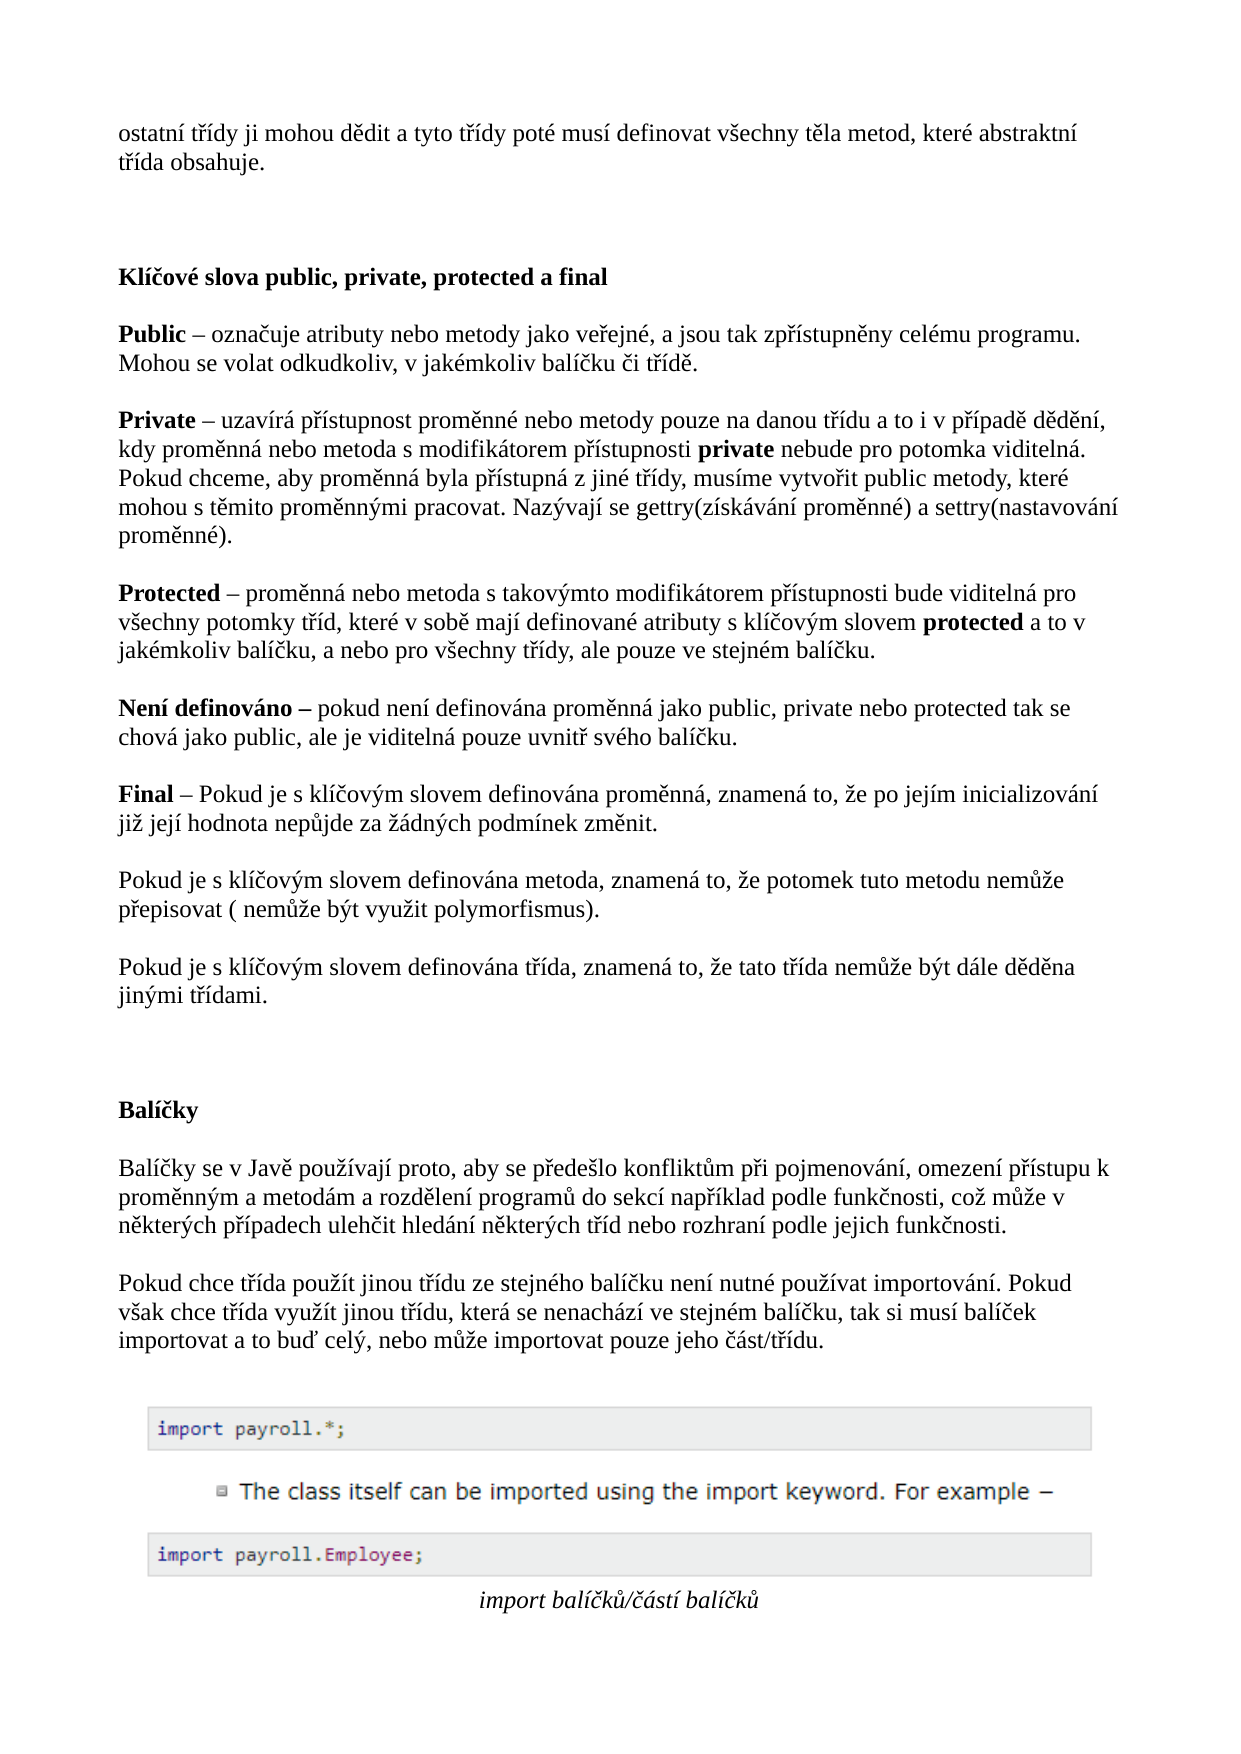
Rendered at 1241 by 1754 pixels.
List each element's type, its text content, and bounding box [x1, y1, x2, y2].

text Balíčky [118, 1096, 1122, 1124]
text import balíčků/částí balíčků [140, 1580, 1100, 1613]
text ostatní třídy ji mohou dědit a tyto třídy poté musí definovat všechny těla metod, které abstraktní třída obsahuje. [118, 118, 1122, 176]
text Pokud chceme, aby proměnná byla přístupná z jiné třídy, musíme vytvořit public metody, které mohou s těmito proměnnými pracovat. Nazývají se gettry(získávání proměnné) a settry(nastavování proměnné). [118, 463, 1122, 549]
text Public – označuje atributy nebo metody jako veřejné, a jsou tak zpřístupněny celému programu. Mohou se volat odkudkoliv, v jakémkoliv balíčku či třídě. [118, 319, 1122, 377]
text Balíčky se v Javě používají proto, aby se předešlo konfliktům při pojmenování, omezení přístupu k proměnným a metodám a rozdělení programů do sekcí například podle funkčnosti, což může v některých případech ulehčit hledání některých tříd nebo rozhraní podle jejich funkčnosti. [118, 1153, 1122, 1239]
text Protected – proměnná nebo metoda s takovýmto modifikátorem přístupnosti bude viditelná pro všechny potomky tříd, které v sobě mají definované atributy s klíčovým slovem protected a to v jakémkoliv balíčku, a nebo pro všechny třídy, ale pouze ve stejném balíčku. [118, 578, 1122, 664]
text Pokud je s klíčovým slovem definována metoda, znamená to, že potomek tuto metodu nemůže přepisovat ( nemůže být využit polymorfismus). [118, 866, 1122, 923]
text Pokud je s klíčovým slovem definována třída, znamená to, že tato třída nemůže být dále děděna jinými třídami. [118, 952, 1122, 1009]
text Pokud chce třída použít jinou třídu ze stejného balíčku není nutné používat importování. Pokud však chce třída využít jinou třídu, která se nenachází ve stejném balíčku, tak si musí balíček importovat a to buď celý, nebo může importovat pouze jeho část/třídu. [118, 1268, 1122, 1354]
picture [140, 1399, 1100, 1580]
text Final – Pokud je s klíčovým slovem definována proměnná, znamená to, že po jejím inicializování již její hodnota nepůjde za žádných podmínek změnit. [118, 779, 1122, 837]
text Private – uzavírá přístupnost proměnné nebo metody pouze na danou třídu a to i v případě dědění, kdy proměnná nebo metoda s modifikátorem přístupnosti private nebude pro potomka viditelná. [118, 406, 1122, 463]
text Klíčové slova public, private, protected a final [118, 262, 1122, 291]
text Není definováno – pokud není definována proměnná jako public, private nebo protected tak se chová jako public, ale je viditelná pouze uvnitř svého balíčku. [118, 693, 1122, 751]
